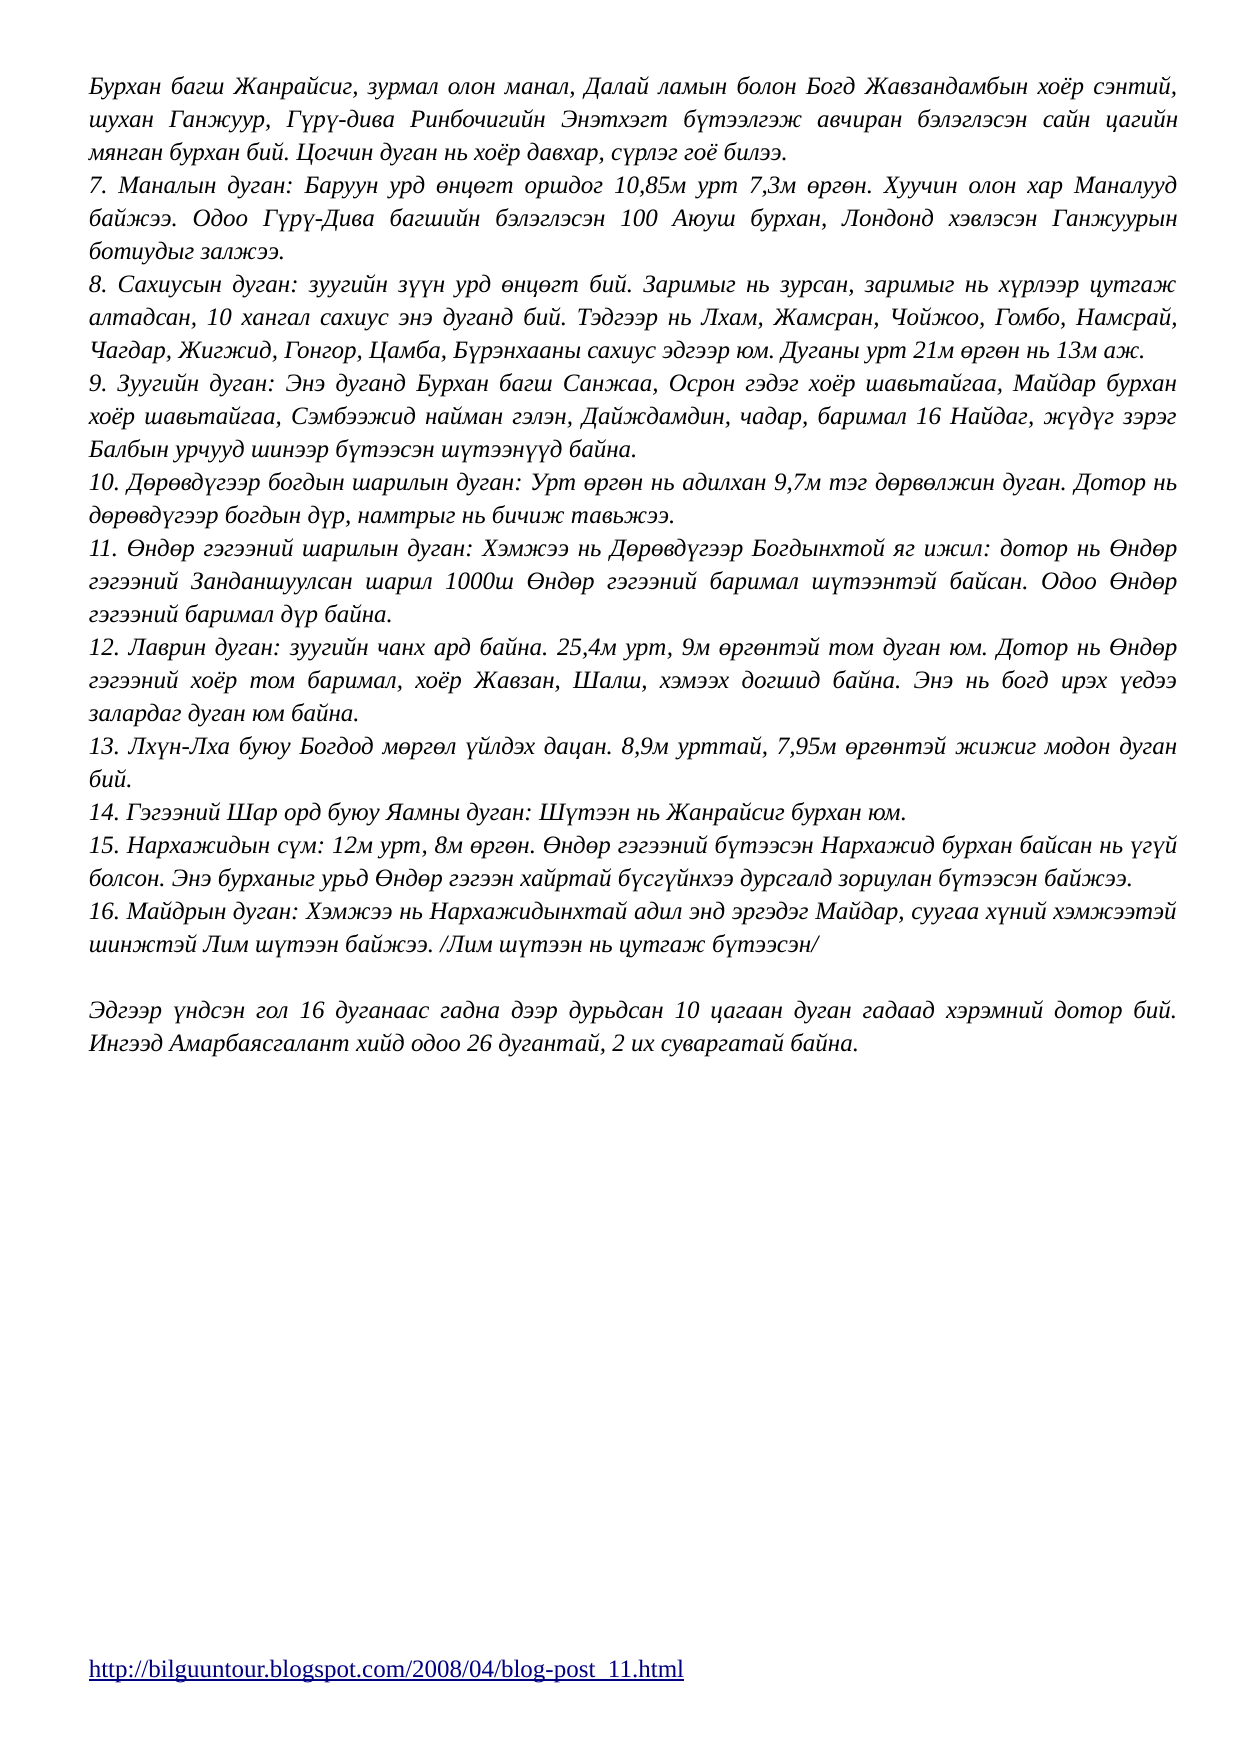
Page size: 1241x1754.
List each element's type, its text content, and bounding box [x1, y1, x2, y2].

text 10. Дөрөвдүгээр богдын шарилын дуган: Урт өргөн нь адилхан 9,7м тэг дөрвөлжин дуган. Дотор нь дөрөвдүгээр богдын дүр, намтрыг нь бичиж тавьжээ. [88, 467, 1181, 529]
text Эдгээр үндсэн гол 16 дуганаас гадна дээр дурьдсан 10 цагаан дуган гадаад хэрэмний дотор бий. Ингээд Амарбаясгалант хийд одоо 26 дугантай, 2 их суваргатай байна. [88, 995, 1181, 1057]
text 7. Маналын дуган: Баруун урд өнцөгт оршдог 10,85м урт 7,3м өргөн. Хуучин олон хар Маналууд байжээ. Одоо Гүрү-Дива багшийн бэлэглэсэн 100 Аюуш бурхан, Лондонд хэвлэсэн Ганжуурын ботиудыг залжээ. [88, 170, 1181, 265]
text 16. Майдрын дуган: Хэмжээ нь Нархажидынхтай адил энд эргэдэг Майдар, суугаа хүний хэмжээтэй шинжтэй Лим шүтээн байжээ. /Лим шүтээн нь цутгаж бүтээсэн/ [88, 896, 1181, 958]
text 9. Зуугийн дуган: Энэ дуганд Бурхан багш Санжаа, Oсрон гэдэг хоёр шавьтайгаа, Майдар бурхан хоёр шавьтайгаа, Сэмбээжид найман гэлэн, Дайждамдин, чадар, баримал 16 Найдаг, жүдүг зэрэг Балбын урчууд шинээр бүтээсэн шүтээнүүд байна. [88, 368, 1181, 463]
text 15. Нархажидын сүм: 12м урт, 8м өргөн. Өндөр гэгээний бүтээсэн Нархажид бурхан байсан нь үгүй болсон. Энэ бурханыг урьд Өндөр гэгээн хайртай бүсгүйнхээ дурсгалд зориулан бүтээсэн байжээ. [88, 830, 1181, 892]
text 13. Лхүн-Лха буюу Богдод мөргөл үйлдэх дацан. 8,9м урттай, 7,95м өргөнтэй жижиг модон дуган бий. [88, 731, 1181, 793]
text 8. Сахиусын дуган: зуугийн зүүн урд өнцөгт бий. Заримыг нь зурсан, заримыг нь хүрлээр цутгаж алтадсан, 10 хангал сахиус энэ дуганд бий. Тэдгээр нь Лхам, Жамсран, Чойжоо, Гомбо, Намсрай, Чагдар, Жигжид, Гонгор, Цамба, Бүрэнхааны сахиус эдгээр юм. Дуганы урт 21м өргөн нь 13м аж. [88, 269, 1181, 364]
text Бурхан багш Жанрайсиг, зурмал олон манал, Далай ламын болон Богд Жавзандамбын хоёр сэнтий, шухан Ганжуур, Гүрү-дива Ринбочигийн Энэтхэгт бүтээлгэж авчиран бэлэглэсэн сайн цагийн мянган бурхан бий. Цогчин дуган нь хоёр давхар, сүрлэг гоё билээ. [88, 71, 1181, 166]
text 14. Гэгээний Шар орд буюу Яамны дуган: Шүтээн нь Жанрайсиг бурхан юм. [88, 797, 1181, 826]
text 12. Лаврин дуган: зуугийн чанх ард байна. 25,4м урт, 9м өргөнтэй том дуган юм. Дотор нь Өндөр гэгээний хоёр том баримал, хоёр Жавзан, Шалш, хэмээх догшид байна. Энэ нь богд ирэх үедээ залардаг дуган юм байна. [88, 632, 1181, 727]
text 11. Өндөр гэгээний шарилын дуган: Хэмжээ нь Дөрөвдүгээр Богдынхтой яг ижил: дотор нь Өндөр гэгээний Занданшуулсан шарил 1000ш Өндөр гэгээний баримал шүтээнтэй байсан. Одоо Өндөр гэгээний баримал дүр байна. [88, 533, 1181, 628]
